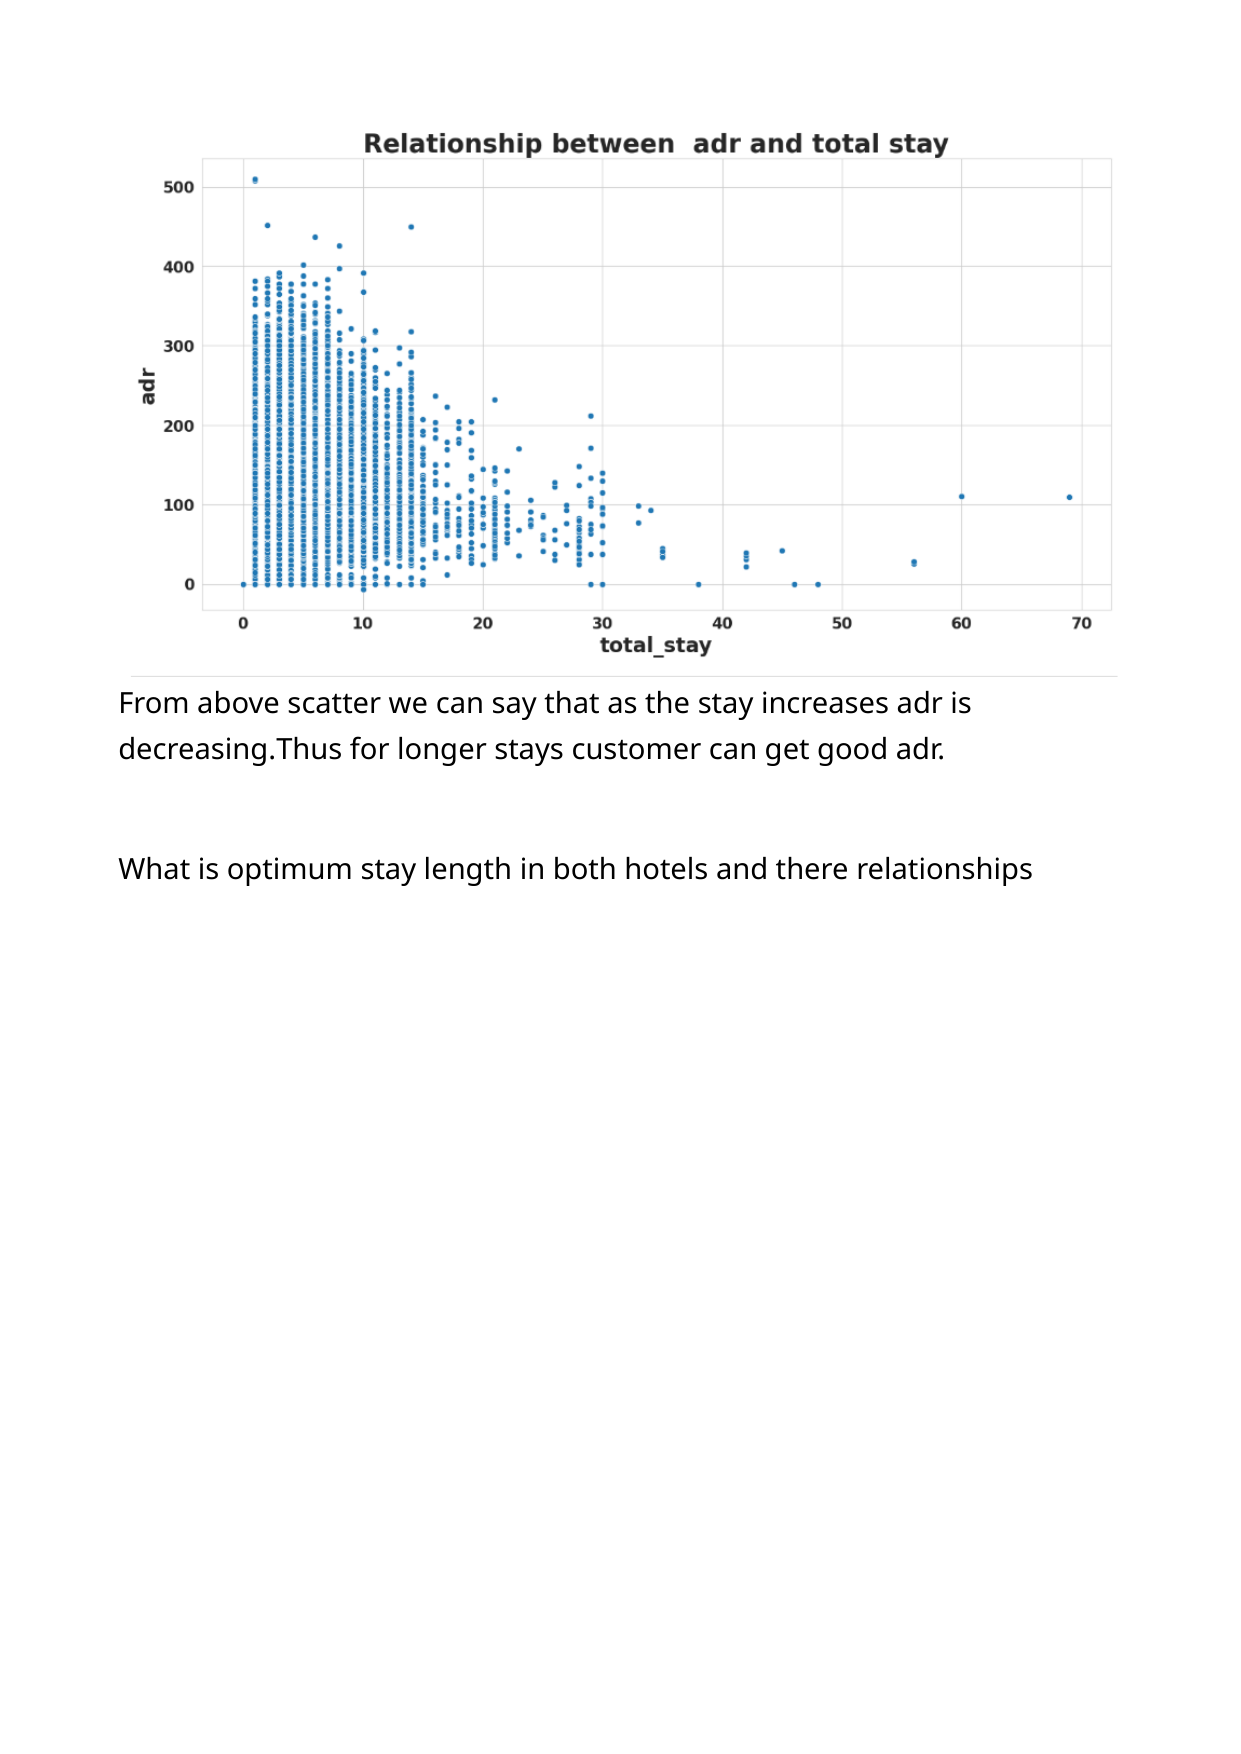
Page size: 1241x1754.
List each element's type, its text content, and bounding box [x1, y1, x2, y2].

picture [118, 118, 1123, 677]
text From above scatter we can say that as the stay increases adr is decreasing.Thus for longer stays customer can get good adr. [118, 677, 1122, 768]
text What is optimum stay length in both hotels and there relationships [118, 849, 1122, 888]
